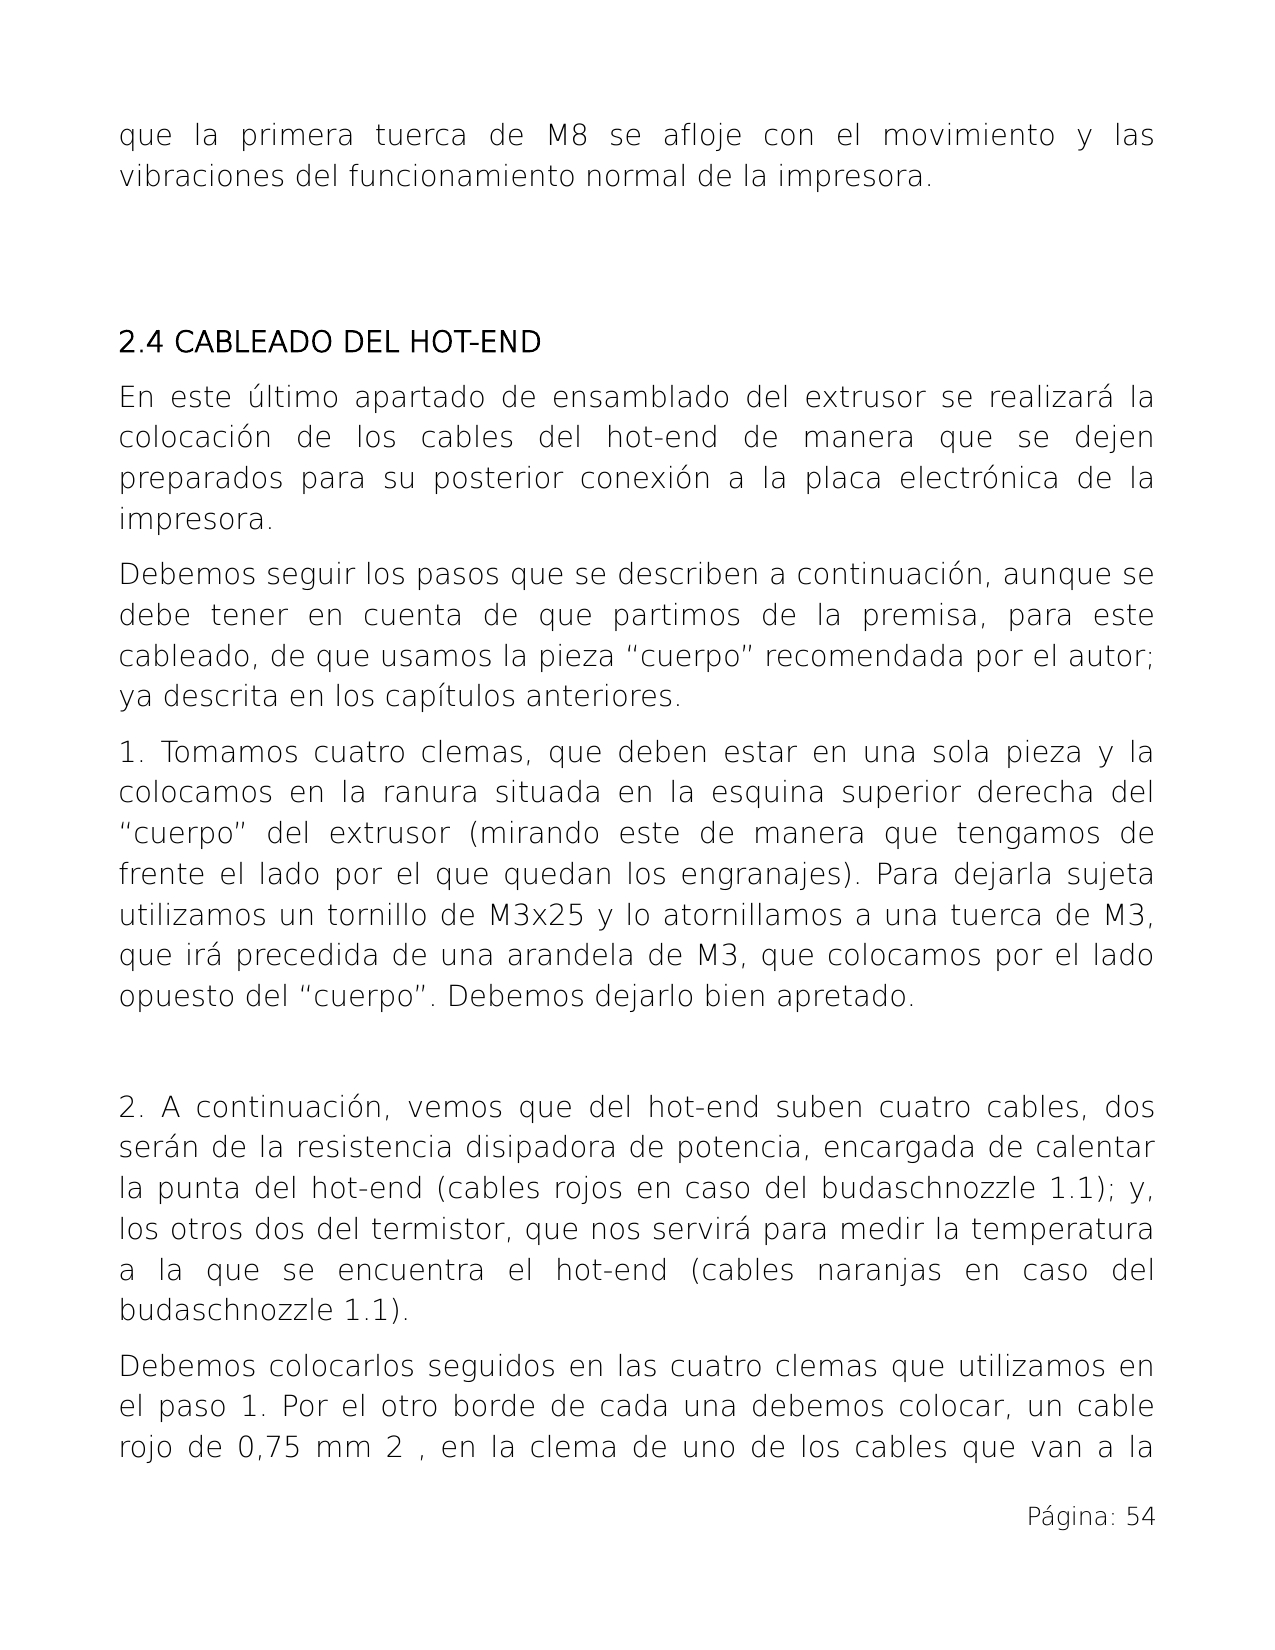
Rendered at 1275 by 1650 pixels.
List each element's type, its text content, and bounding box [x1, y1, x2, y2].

text 1. Tomamos cuatro clemas, que deben estar en una sola pieza y la colocamos en la ranura situada en la esquina superior derecha del “cuerpo” del extrusor (mirando este de manera que tengamos de frente el lado por el que quedan los engranajes). Para dejarla sujeta utilizamos un tornillo de M3x25 y lo atornillamos a una tuerca de M3, que irá precedida de una arandela de M3, que colocamos por el lado opuesto del “cuerpo”. Debemos dejarlo bien apretado. [118, 735, 1157, 1013]
text que la primera tuerca de M8 se afloje con el movimiento y las vibraciones del funcionamiento normal de la impresora. [118, 118, 1157, 193]
text 2. A continuación, vemos que del hot-end suben cuatro cables, dos serán de la resistencia disipadora de potencia, encargada de calentar la punta del hot-end (cables rojos en caso del budaschnozzle 1.1); y, los otros dos del termistor, que nos servirá para medir la temperatura a la que se encuentra el hot-end (cables naranjas en caso del budaschnozzle 1.1). [118, 1090, 1157, 1328]
text 2.4 CABLEADO DEL HOT-END [118, 325, 1157, 359]
text Debemos colocarlos seguidos en las cuatro clemas que utilizamos en el paso 1. Por el otro borde de cada una debemos colocar, un cable rojo de 0,75 mm 2 , en la clema de uno de los cables que van a la [118, 1349, 1157, 1464]
text Debemos seguir los pasos que se describen a continuación, aunque se debe tener en cuenta de que partimos de la premisa, para este cableado, de que usamos la pieza “cuerpo” recomendada por el autor; ya descrita en los capítulos anteriores. [118, 558, 1157, 714]
text En este último apartado de ensamblado del extrusor se realizará la colocación de los cables del hot-end de manera que se dejen preparados para su posterior conexión a la placa electrónica de la impresora. [118, 380, 1157, 536]
